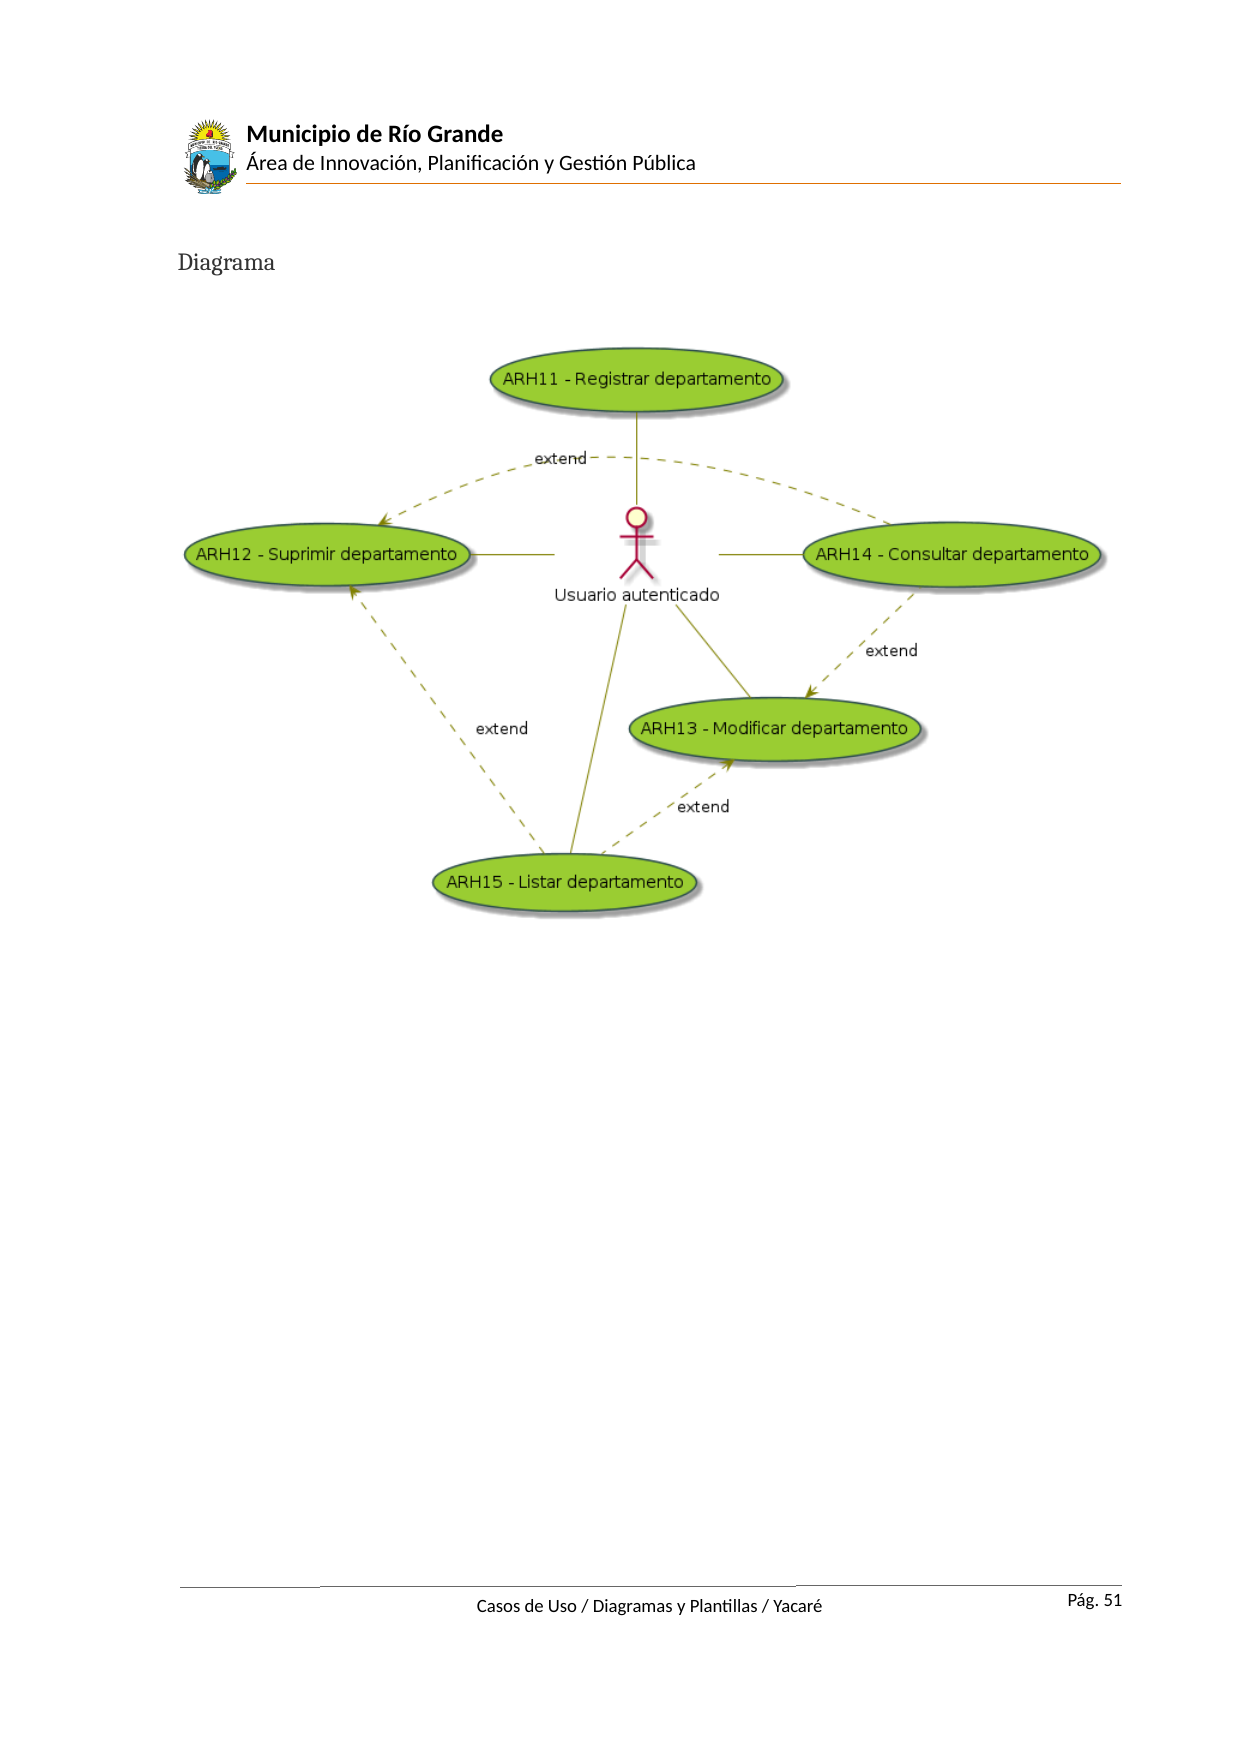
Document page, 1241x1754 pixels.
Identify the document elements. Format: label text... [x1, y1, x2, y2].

subtitle Diagrama [177, 248, 1122, 277]
picture [177, 338, 1123, 924]
